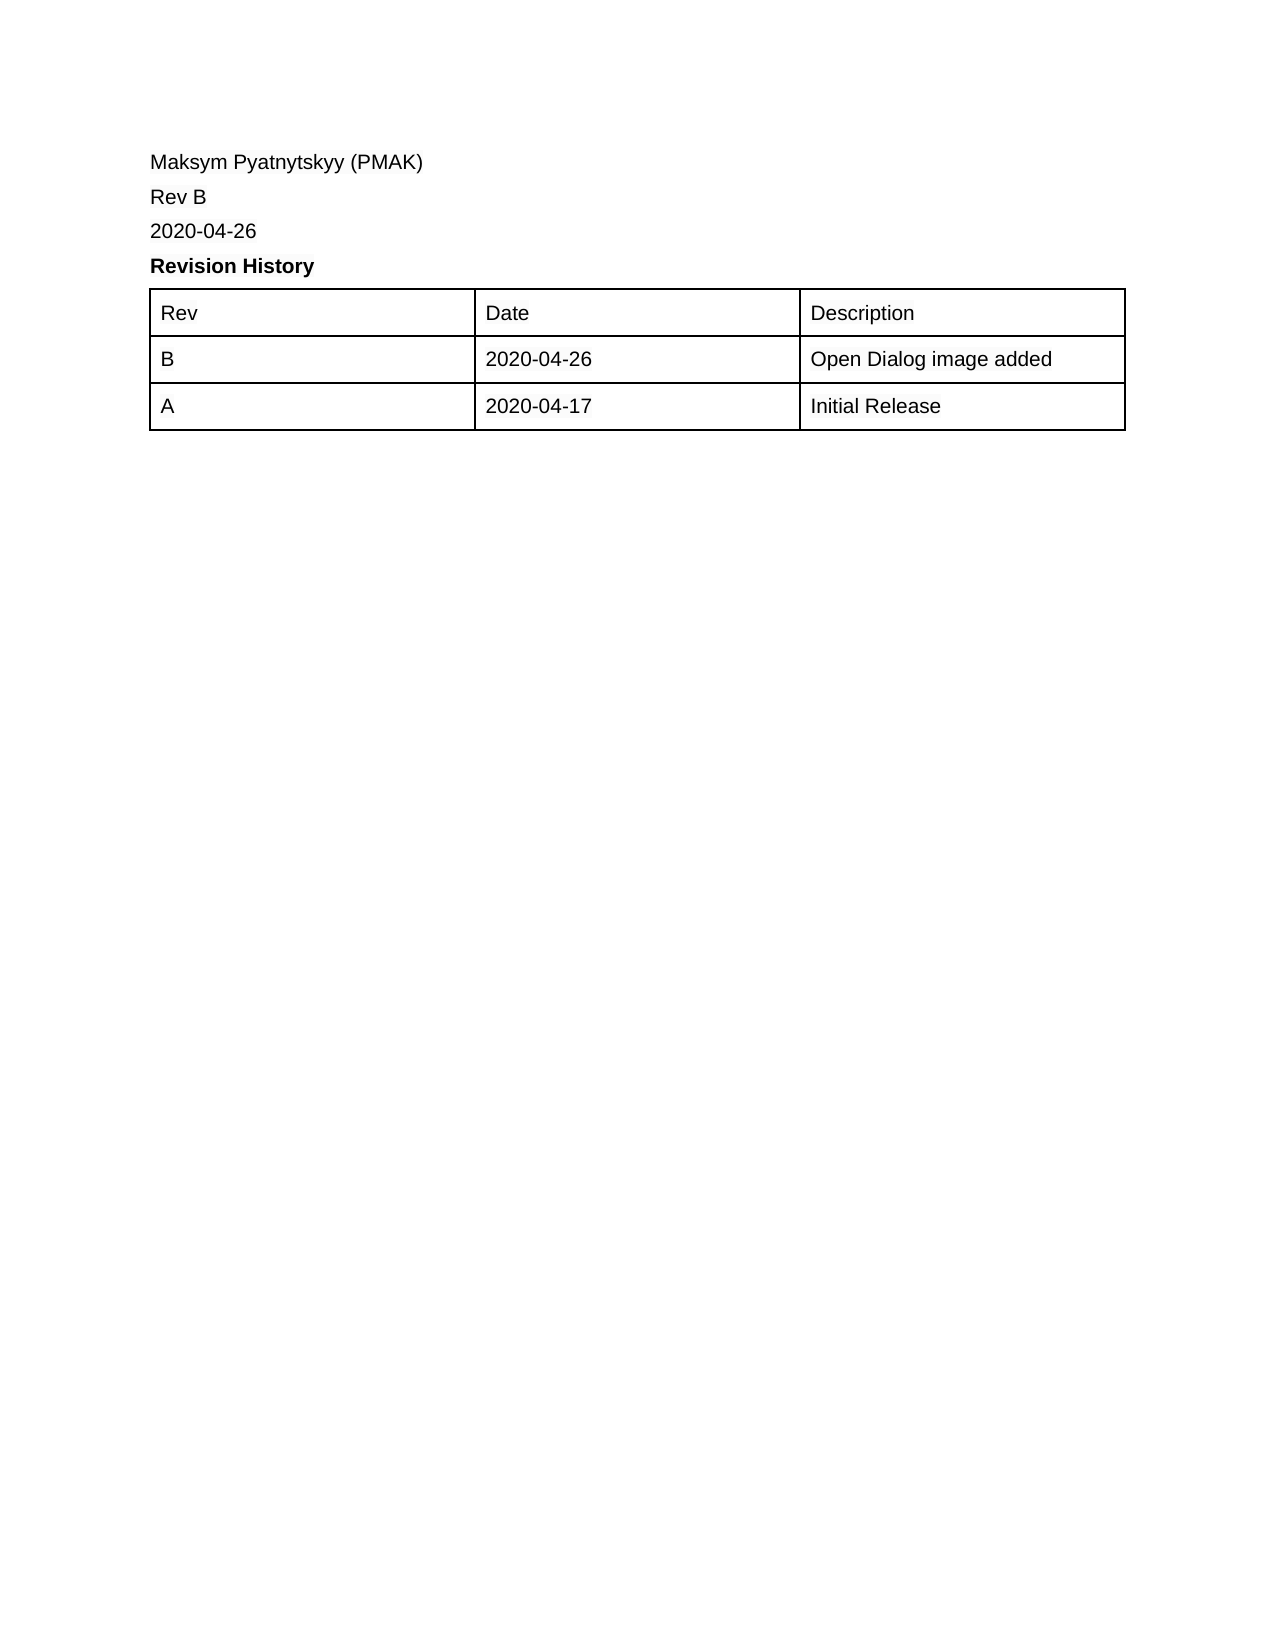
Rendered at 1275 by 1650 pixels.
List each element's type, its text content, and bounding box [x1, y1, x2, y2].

text 2020-04-26 [150, 219, 1125, 243]
table_cell 2020-04-26 [476, 337, 799, 382]
table_cell Open Dialog image added [801, 337, 1124, 382]
text Rev B [150, 184, 1125, 208]
table_header Rev [151, 290, 474, 335]
table_header Date [476, 290, 799, 335]
table_cell Initial Release [801, 384, 1124, 428]
table_cell 2020-04-17 [476, 384, 799, 428]
text Maksym Pyatnytskyy (PMAK) [150, 150, 1125, 174]
text Revision History [150, 253, 1125, 277]
table_header Description [801, 290, 1124, 335]
table_cell B [151, 337, 474, 382]
table_cell A [151, 384, 474, 428]
